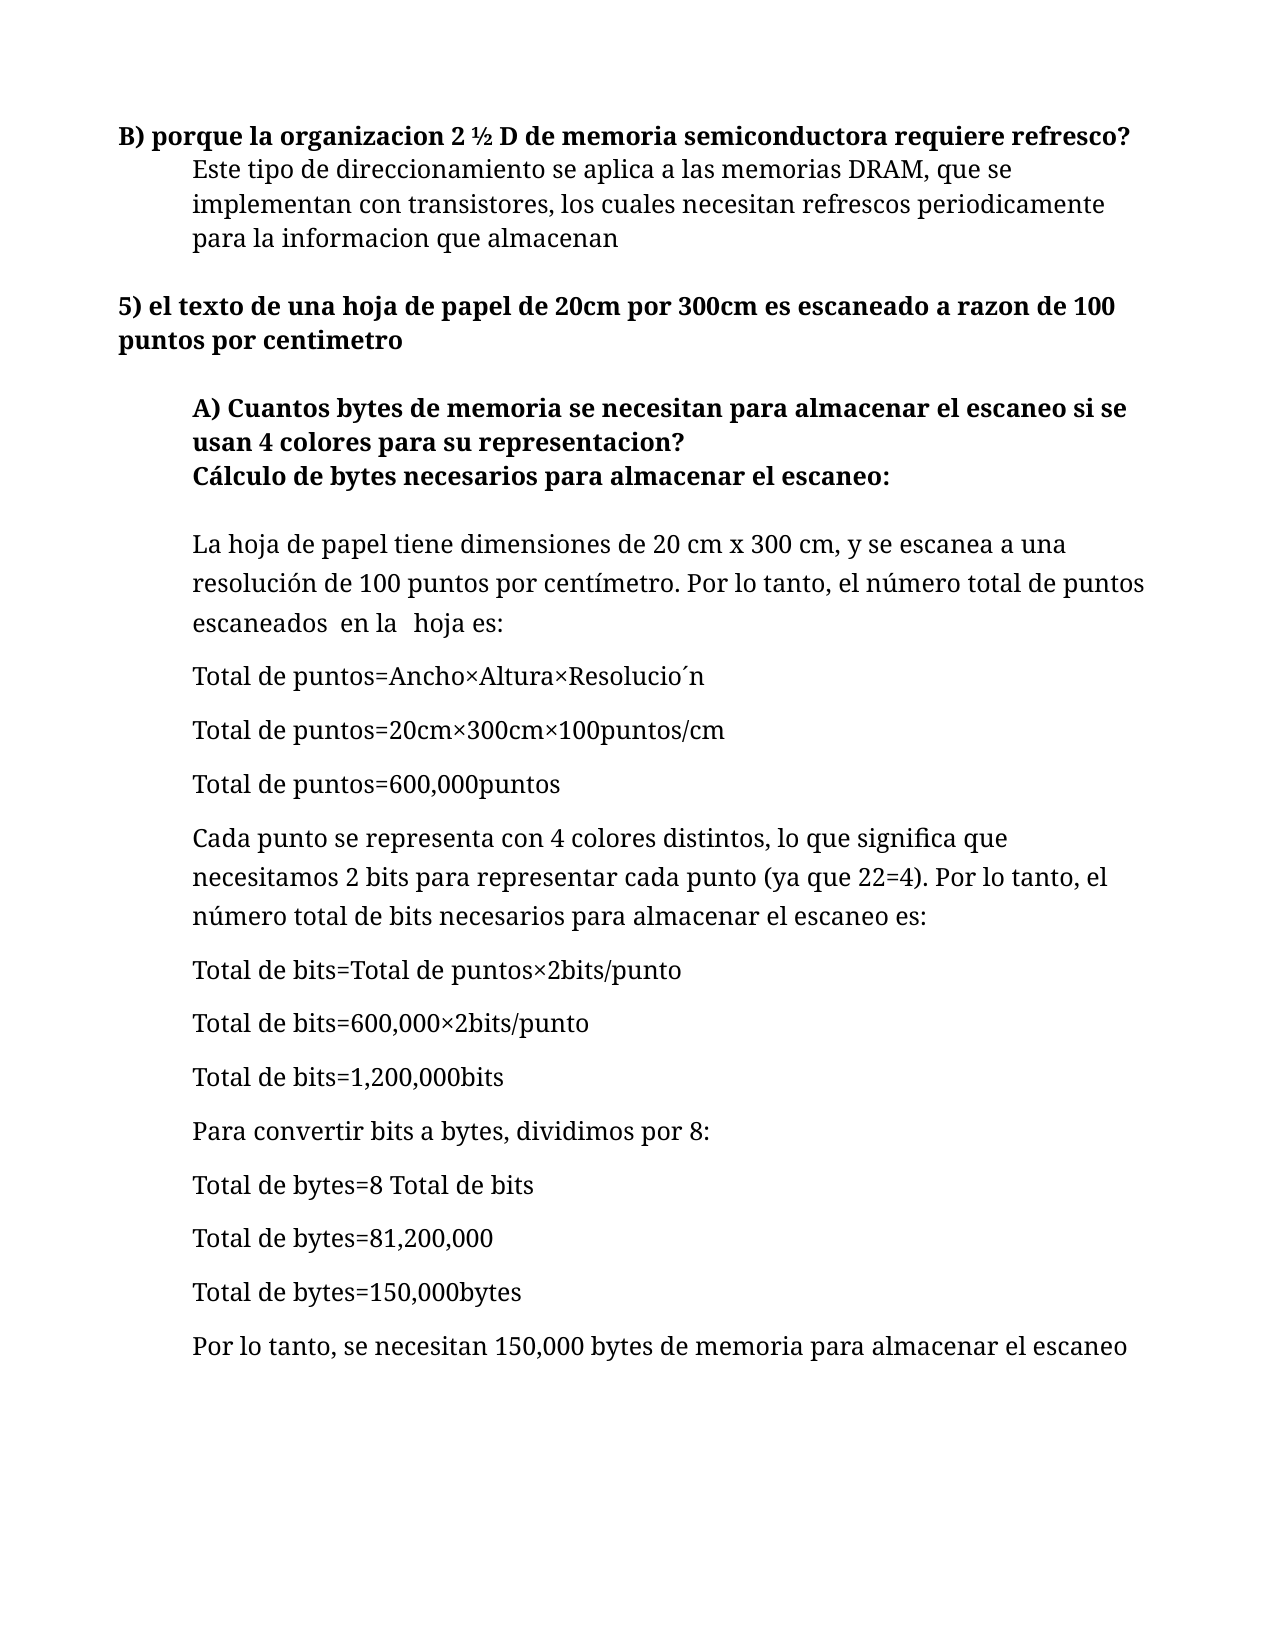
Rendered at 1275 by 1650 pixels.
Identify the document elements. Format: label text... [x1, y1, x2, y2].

text La hoja de papel tiene dimensiones de 20 cm x 300 cm, y se escanea a una resolución de 100 puntos por centímetro. Por lo tanto, el número total de puntos escaneados en la hoja es: [118, 527, 1157, 639]
text Para convertir bits a bytes, dividimos por 8: [118, 1113, 1157, 1148]
text 5) el texto de una hoja de papel de 20cm por 300cm es escaneado a razon de 100 puntos por centimetro [118, 288, 1157, 357]
text Cada punto se representa con 4 colores distintos, lo que significa que necesitamos 2 bits para representar cada punto (ya que 22=4). Por lo tanto, el número total de bits necesarios para almacenar el escaneo es: [118, 820, 1157, 933]
text Cálculo de bytes necesarios para almacenar el escaneo: [118, 459, 1157, 493]
text Total de bytes=81,200,000​ [118, 1221, 1157, 1255]
text Total de puntos=Ancho×Altura×Resolucioˊn [118, 659, 1157, 693]
text Total de bytes=150,000bytes [118, 1275, 1157, 1309]
text Este tipo de direccionamiento se aplica a las memorias DRAM, que se implementan con transistores, los cuales necesitan refrescos periodicamente para la informacion que almacenan [118, 152, 1157, 254]
text Total de puntos=600,000puntos [118, 766, 1157, 801]
text Total de bits=600,000×2bits/punto [118, 1006, 1157, 1040]
text B) porque la organizacion 2 ½ D de memoria semiconductora requiere refresco? [118, 118, 1157, 152]
text Total de puntos=20cm×300cm×100puntos/cm [118, 713, 1157, 747]
text Por lo tanto, se necesitan 150,000 bytes de memoria para almacenar el escaneo [118, 1328, 1157, 1363]
text Total de bytes=8 Total de bits​ [118, 1167, 1157, 1201]
text Total de bits=1,200,000bits [118, 1060, 1157, 1094]
text Total de bits=Total de puntos×2bits/punto [118, 952, 1157, 986]
text A) Cuantos bytes de memoria se necesitan para almacenar el escaneo si se usan 4 colores para su representacion? [118, 391, 1157, 459]
